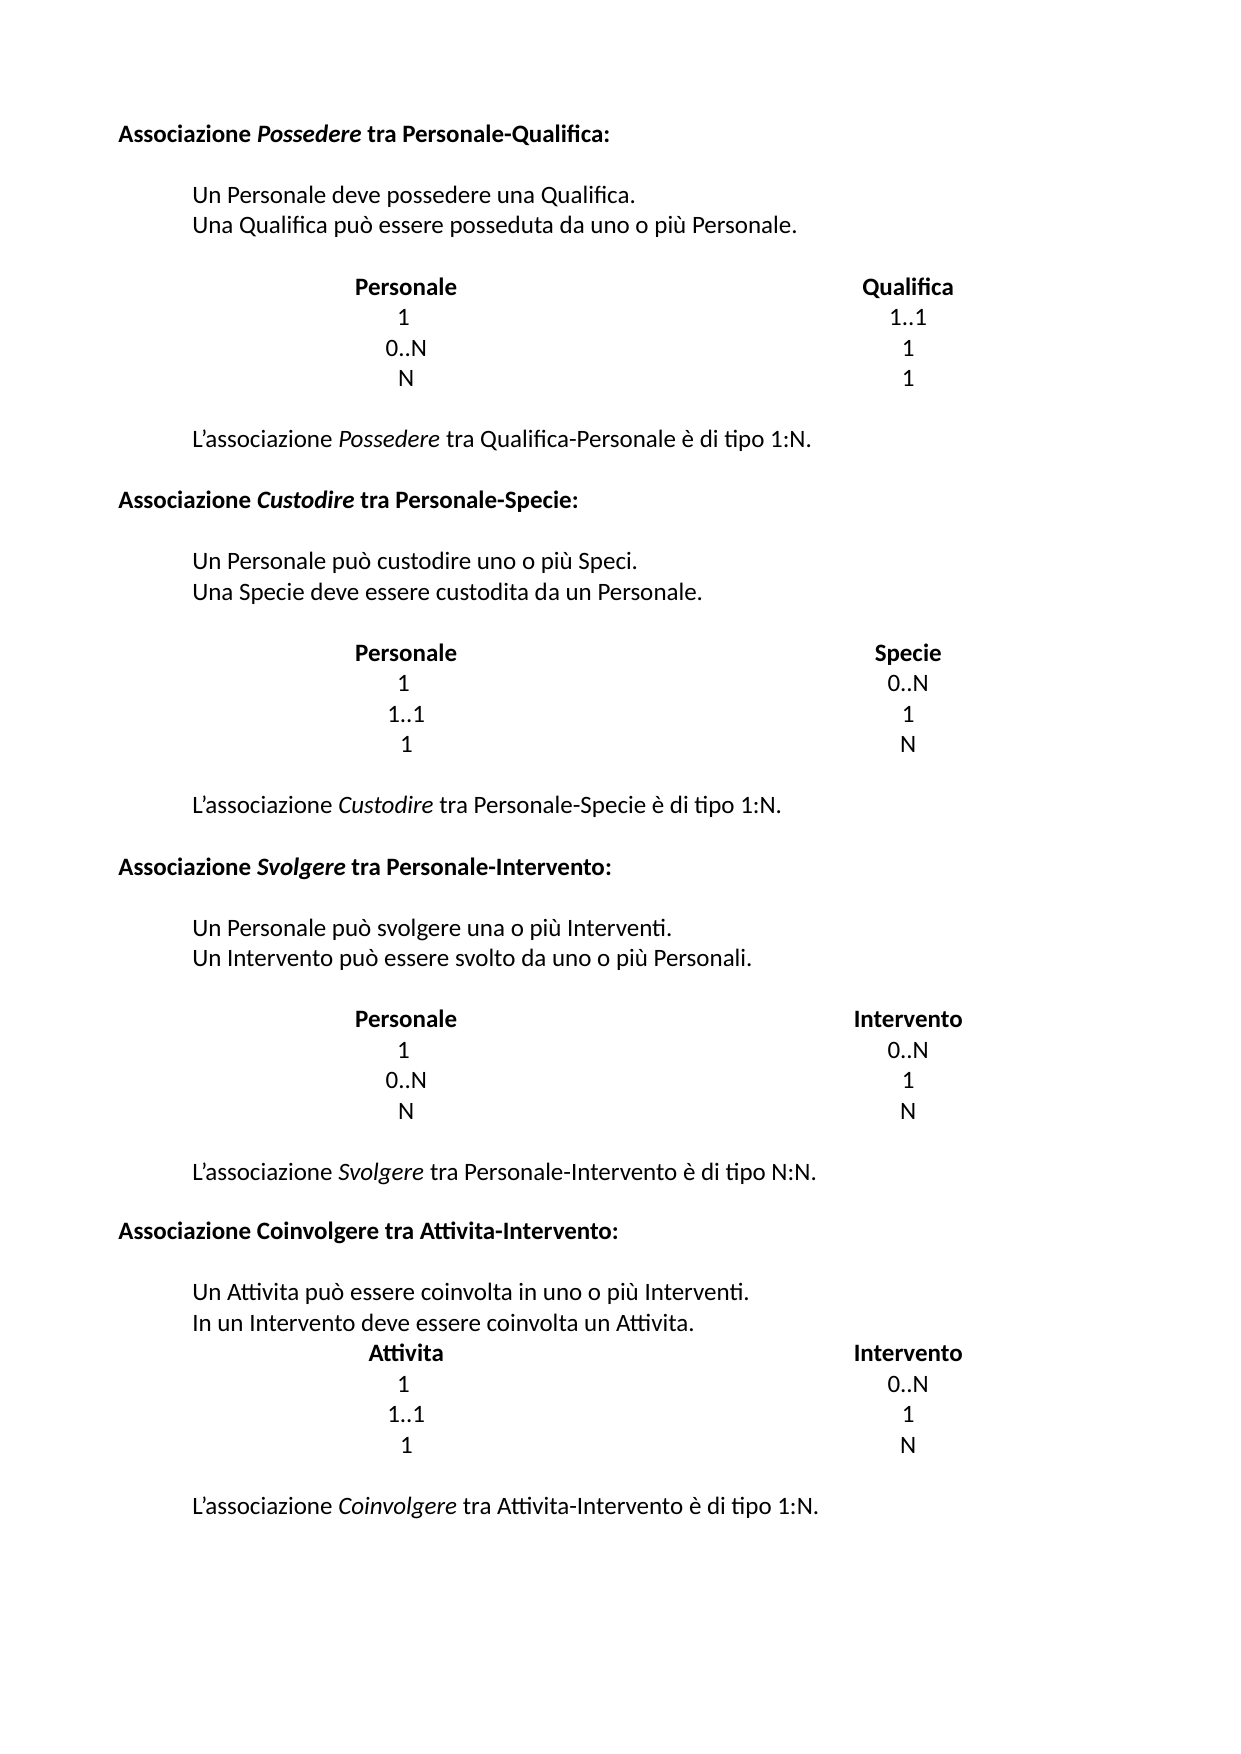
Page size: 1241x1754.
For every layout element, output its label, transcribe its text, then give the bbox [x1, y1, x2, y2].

text L’associazione Custodire tra Personale-Specie è di tipo 1:N. [192, 789, 1122, 820]
table_cell N [620, 1429, 1122, 1459]
text L’associazione Possedere tra Qualifica-Personale è di tipo 1:N. [192, 423, 1122, 454]
text Associazione Custodire tra Personale-Specie: [118, 484, 1122, 515]
table_cell 1 [620, 1398, 1122, 1429]
table_cell N [620, 729, 1122, 759]
table_cell 1 [620, 332, 1122, 362]
table_cell 1..1 [118, 698, 620, 728]
text Un Attivita può essere coinvolta in uno o più Interventi. [192, 1276, 1122, 1307]
table_header Specie [620, 637, 1122, 667]
table_cell 1 [118, 668, 620, 698]
table_cell 1 [620, 362, 1122, 393]
table_header Intervento [620, 1337, 1122, 1368]
text Un Personale può svolgere una o più Interventi. [192, 912, 1122, 942]
table_cell 1 [118, 1429, 620, 1459]
table_cell 1 [118, 1034, 620, 1064]
text Associazione Coinvolgere tra Attivita-Intervento: [118, 1215, 1122, 1246]
text Una Specie deve essere custodita da un Personale. [192, 576, 1122, 606]
table_cell 1 [118, 1368, 620, 1398]
text Un Personale può custodire uno o più Speci. [192, 545, 1122, 576]
table_cell 0..N [620, 1368, 1122, 1398]
text Associazione Possedere tra Personale-Qualifica: [118, 118, 1122, 149]
text Un Personale deve possedere una Qualifica. [192, 179, 1122, 210]
table_cell 1 [620, 1064, 1122, 1095]
table_cell 0..N [118, 332, 620, 362]
table_cell N [118, 1095, 620, 1125]
text Associazione Svolgere tra Personale-Intervento: [118, 851, 1122, 881]
table_header Personale [118, 271, 620, 301]
table_header Intervento [620, 1003, 1122, 1034]
text Una Qualifica può essere posseduta da uno o più Personale. [192, 210, 1122, 240]
table_cell 1..1 [620, 301, 1122, 332]
table_header Personale [118, 637, 620, 667]
text L’associazione Svolgere tra Personale-Intervento è di tipo N:N. [192, 1156, 1122, 1186]
table_cell 1 [620, 698, 1122, 728]
table_cell 0..N [620, 1034, 1122, 1064]
text Un Intervento può essere svolto da uno o più Personali. [192, 942, 1122, 973]
table_cell N [620, 1095, 1122, 1125]
table_header Personale [118, 1003, 620, 1034]
table_header Attivita [118, 1337, 620, 1368]
table_cell 1..1 [118, 1398, 620, 1429]
table_header Qualifica [620, 271, 1122, 301]
table_cell 0..N [620, 668, 1122, 698]
table_cell 1 [118, 301, 620, 332]
text L’associazione Coinvolgere tra Attivita-Intervento è di tipo 1:N. [192, 1490, 1122, 1520]
table_cell 0..N [118, 1064, 620, 1095]
table_cell N [118, 362, 620, 393]
table_cell 1 [118, 729, 620, 759]
text In un Intervento deve essere coinvolta un Attivita. [192, 1307, 1122, 1337]
